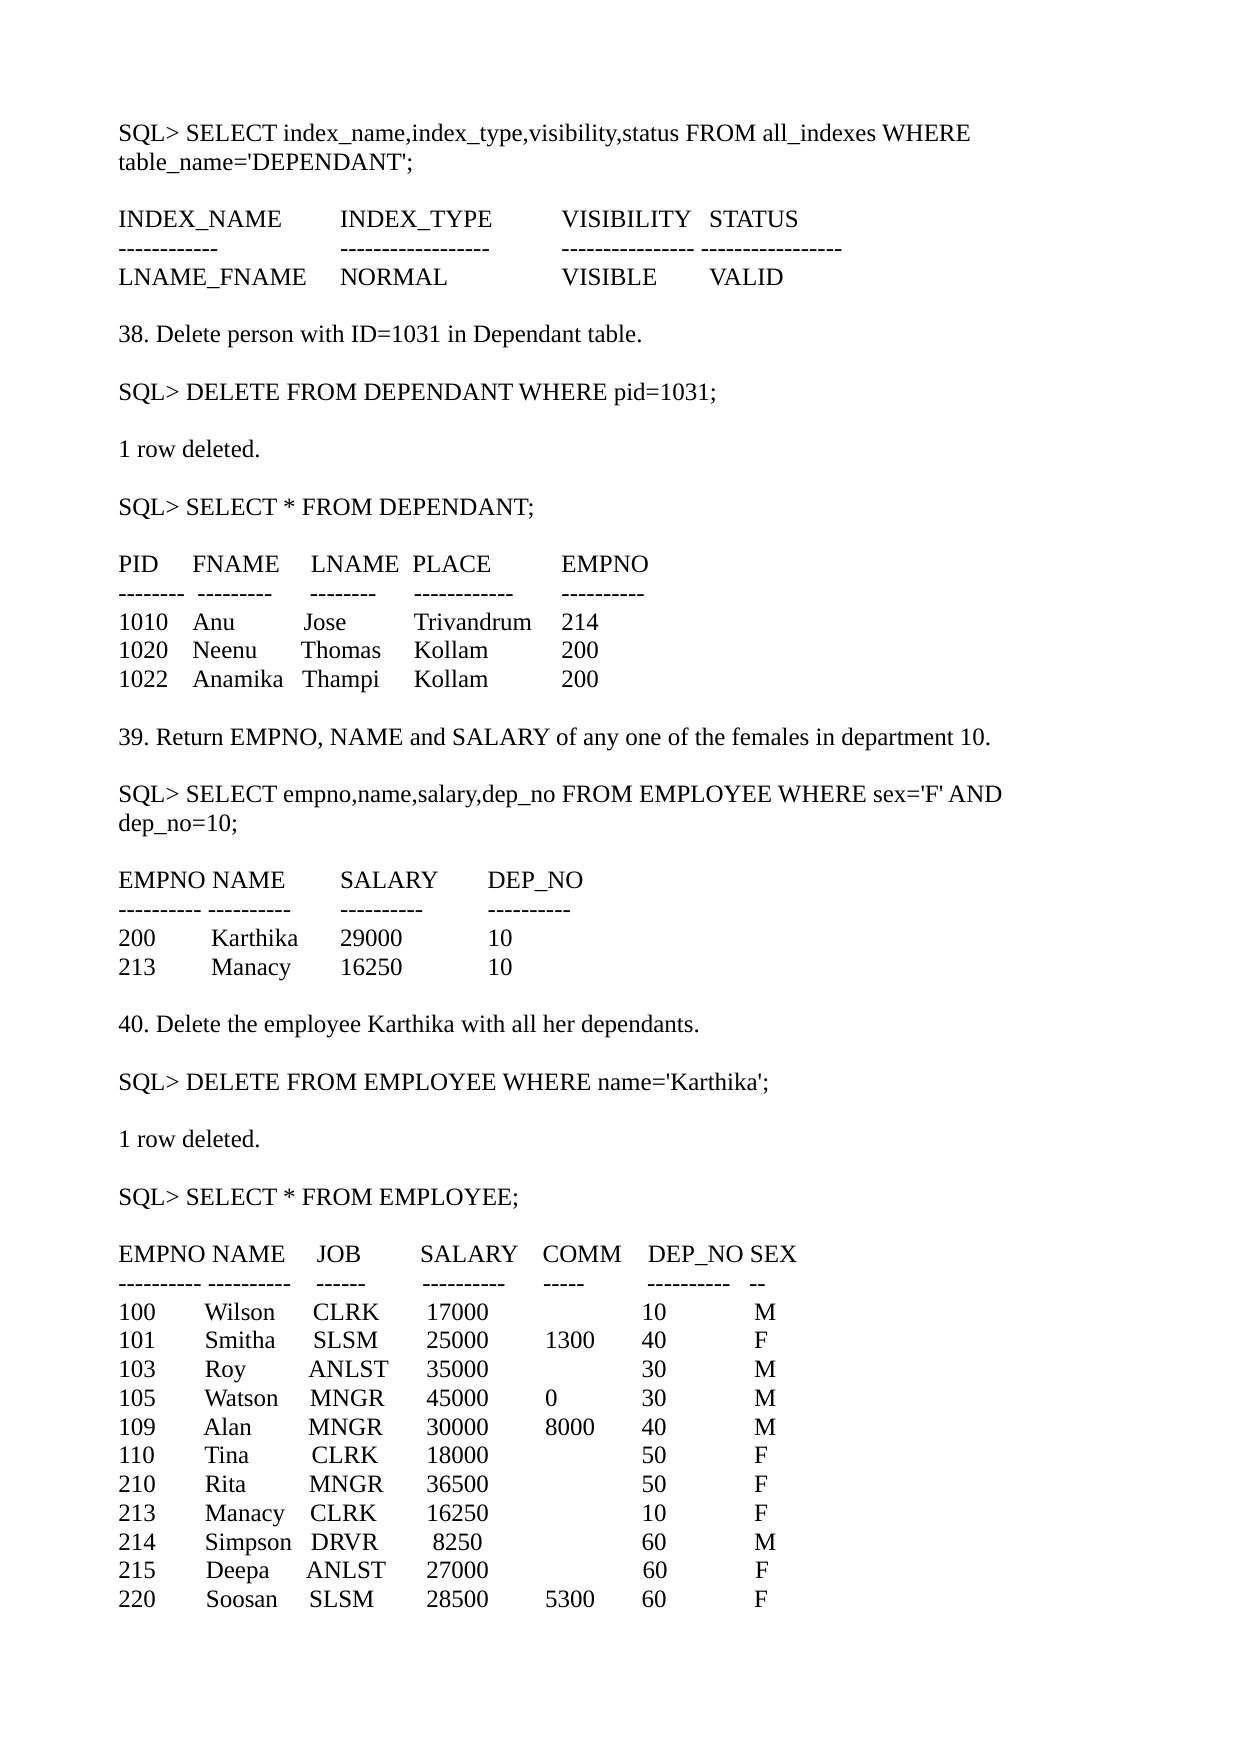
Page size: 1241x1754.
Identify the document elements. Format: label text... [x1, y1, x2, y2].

text 100 Wilson CLRK 17000 10 M [118, 1297, 1122, 1326]
text 200 Karthika 29000 10 [118, 923, 1122, 952]
text SQL> SELECT * FROM EMPLOYEE; [118, 1182, 1122, 1211]
text 105 Watson MNGR 45000 0 30 M [118, 1383, 1122, 1412]
text ---------- ---------- ------ ---------- ----- ---------- -- [118, 1268, 1122, 1297]
text 215 Deepa ANLST 27000 60 F [118, 1556, 1122, 1584]
text 213 Manacy 16250 10 [118, 952, 1122, 981]
text SQL> DELETE FROM EMPLOYEE WHERE name='Karthika'; [118, 1067, 1122, 1096]
text SQL> SELECT empno,name,salary,dep_no FROM EMPLOYEE WHERE sex='F' AND dep_no=10; [118, 779, 1122, 837]
text PID FNAME LNAME PLACE EMPNO [118, 549, 1122, 578]
text 103 Roy ANLST 35000 30 M [118, 1354, 1122, 1383]
text 39. Return EMPNO, NAME and SALARY of any one of the females in department 10. [118, 722, 1122, 751]
text INDEX_NAME INDEX_TYPE VISIBILITY STATUS [118, 204, 1122, 233]
text 110 Tina CLRK 18000 50 F [118, 1441, 1122, 1469]
text SQL> DELETE FROM DEPENDANT WHERE pid=1031; [118, 377, 1122, 406]
text LNAME_FNAME NORMAL VISIBLE VALID [118, 262, 1122, 291]
text ---------- ---------- ---------- ---------- [118, 894, 1122, 923]
text EMPNO NAME SALARY DEP_NO [118, 866, 1122, 894]
text 210 Rita MNGR 36500 50 F [118, 1469, 1122, 1498]
text 220 Soosan SLSM 28500 5300 60 F [118, 1584, 1122, 1613]
text 1010 Anu Jose Trivandrum 214 [118, 607, 1122, 636]
text 109 Alan MNGR 30000 8000 40 M [118, 1412, 1122, 1441]
text 1 row deleted. [118, 1124, 1122, 1153]
text 40. Delete the employee Karthika with all her dependants. [118, 1009, 1122, 1038]
text 213 Manacy CLRK 16250 10 F [118, 1498, 1122, 1527]
text 1022 Anamika Thampi Kollam 200 [118, 664, 1122, 693]
text 1020 Neenu Thomas Kollam 200 [118, 636, 1122, 664]
text -------- --------- -------- ------------ ---------- [118, 578, 1122, 607]
text 214 Simpson DRVR 8250 60 M [118, 1527, 1122, 1556]
text 101 Smitha SLSM 25000 1300 40 F [118, 1326, 1122, 1354]
text SQL> SELECT index_name,index_type,visibility,status FROM all_indexes WHERE table_name='DEPENDANT'; [118, 118, 1122, 176]
text EMPNO NAME JOB SALARY COMM DEP_NO SEX [118, 1239, 1122, 1268]
text ------------ ------------------ ---------------- ----------------- [118, 233, 1122, 262]
text SQL> SELECT * FROM DEPENDANT; [118, 492, 1122, 521]
text 1 row deleted. [118, 434, 1122, 463]
text 38. Delete person with ID=1031 in Dependant table. [118, 319, 1122, 348]
